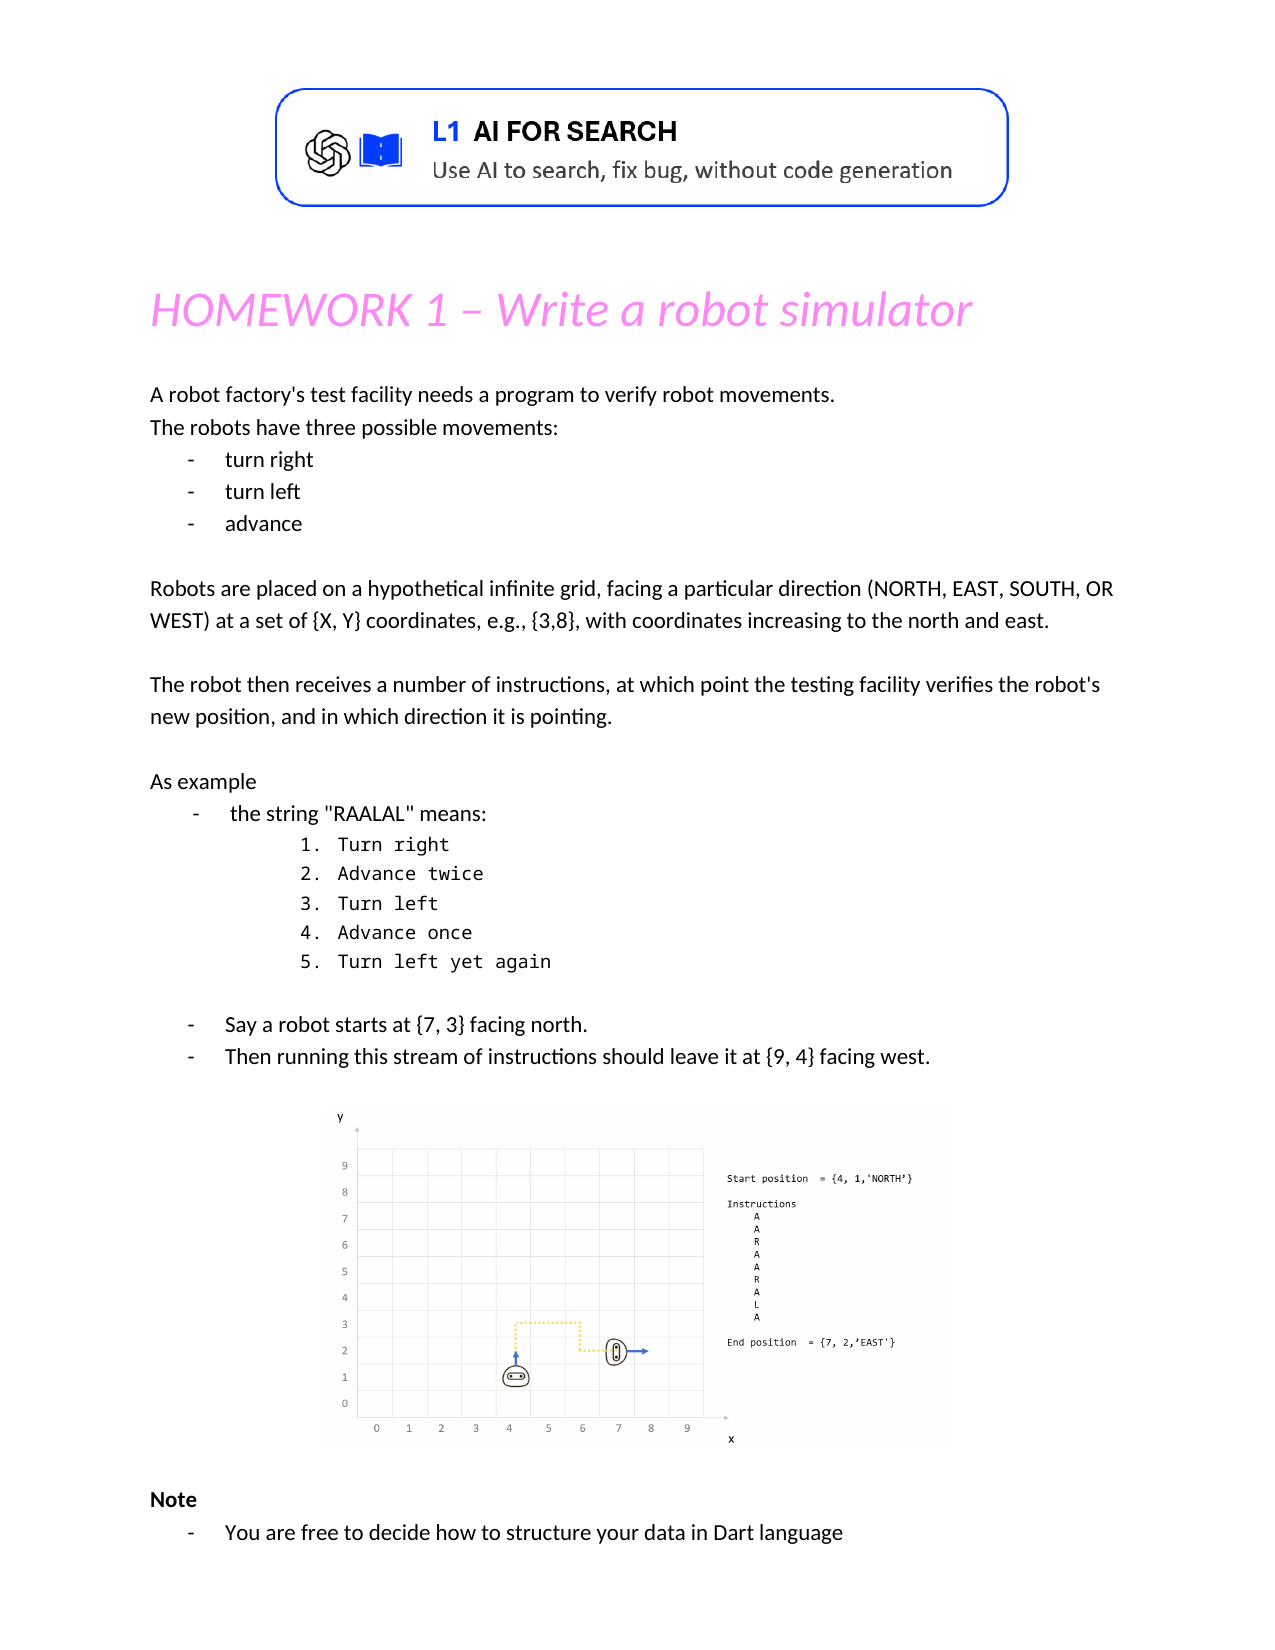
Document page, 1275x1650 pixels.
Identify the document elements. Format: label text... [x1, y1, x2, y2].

list turn right [187, 445, 1125, 473]
list turn left [187, 477, 1125, 505]
list Then running this stream of instructions should leave it at {9, 4} facing west. [187, 1042, 1125, 1070]
list Say a robot starts at {7, 3} facing north. [187, 1010, 1125, 1038]
text The robots have three possible movements: [150, 413, 1125, 441]
list Turn left [300, 890, 1125, 915]
text Robots are placed on a hypothetical infinite grid, facing a particular direction (NORTH, EAST, SOUTH, OR WEST) at a set of {X, Y} coordinates, e.g., {3,8}, with coordinates increasing to the north and east. [150, 574, 1125, 634]
list Turn left yet again [300, 948, 1125, 974]
text As example [150, 767, 1125, 795]
text Note [150, 1485, 1125, 1513]
list the string "RAALAL" means: [192, 799, 1125, 827]
list Advance once [300, 919, 1125, 944]
text A robot factory's test facility needs a program to verify robot movements. [150, 381, 1125, 409]
list You are free to decide how to structure your data in Dart language [187, 1518, 1125, 1546]
list advance [187, 509, 1125, 537]
text HOMEWORK 1 – Write a robot simulator [150, 278, 1125, 339]
picture [264, 85, 1011, 209]
text The robot then receives a number of instructions, at which point the testing facility verifies the robot's new position, and in which direction it is pointing. [150, 670, 1125, 731]
list Advance twice [300, 861, 1125, 886]
picture [323, 1106, 952, 1450]
list Turn right [300, 831, 1125, 857]
